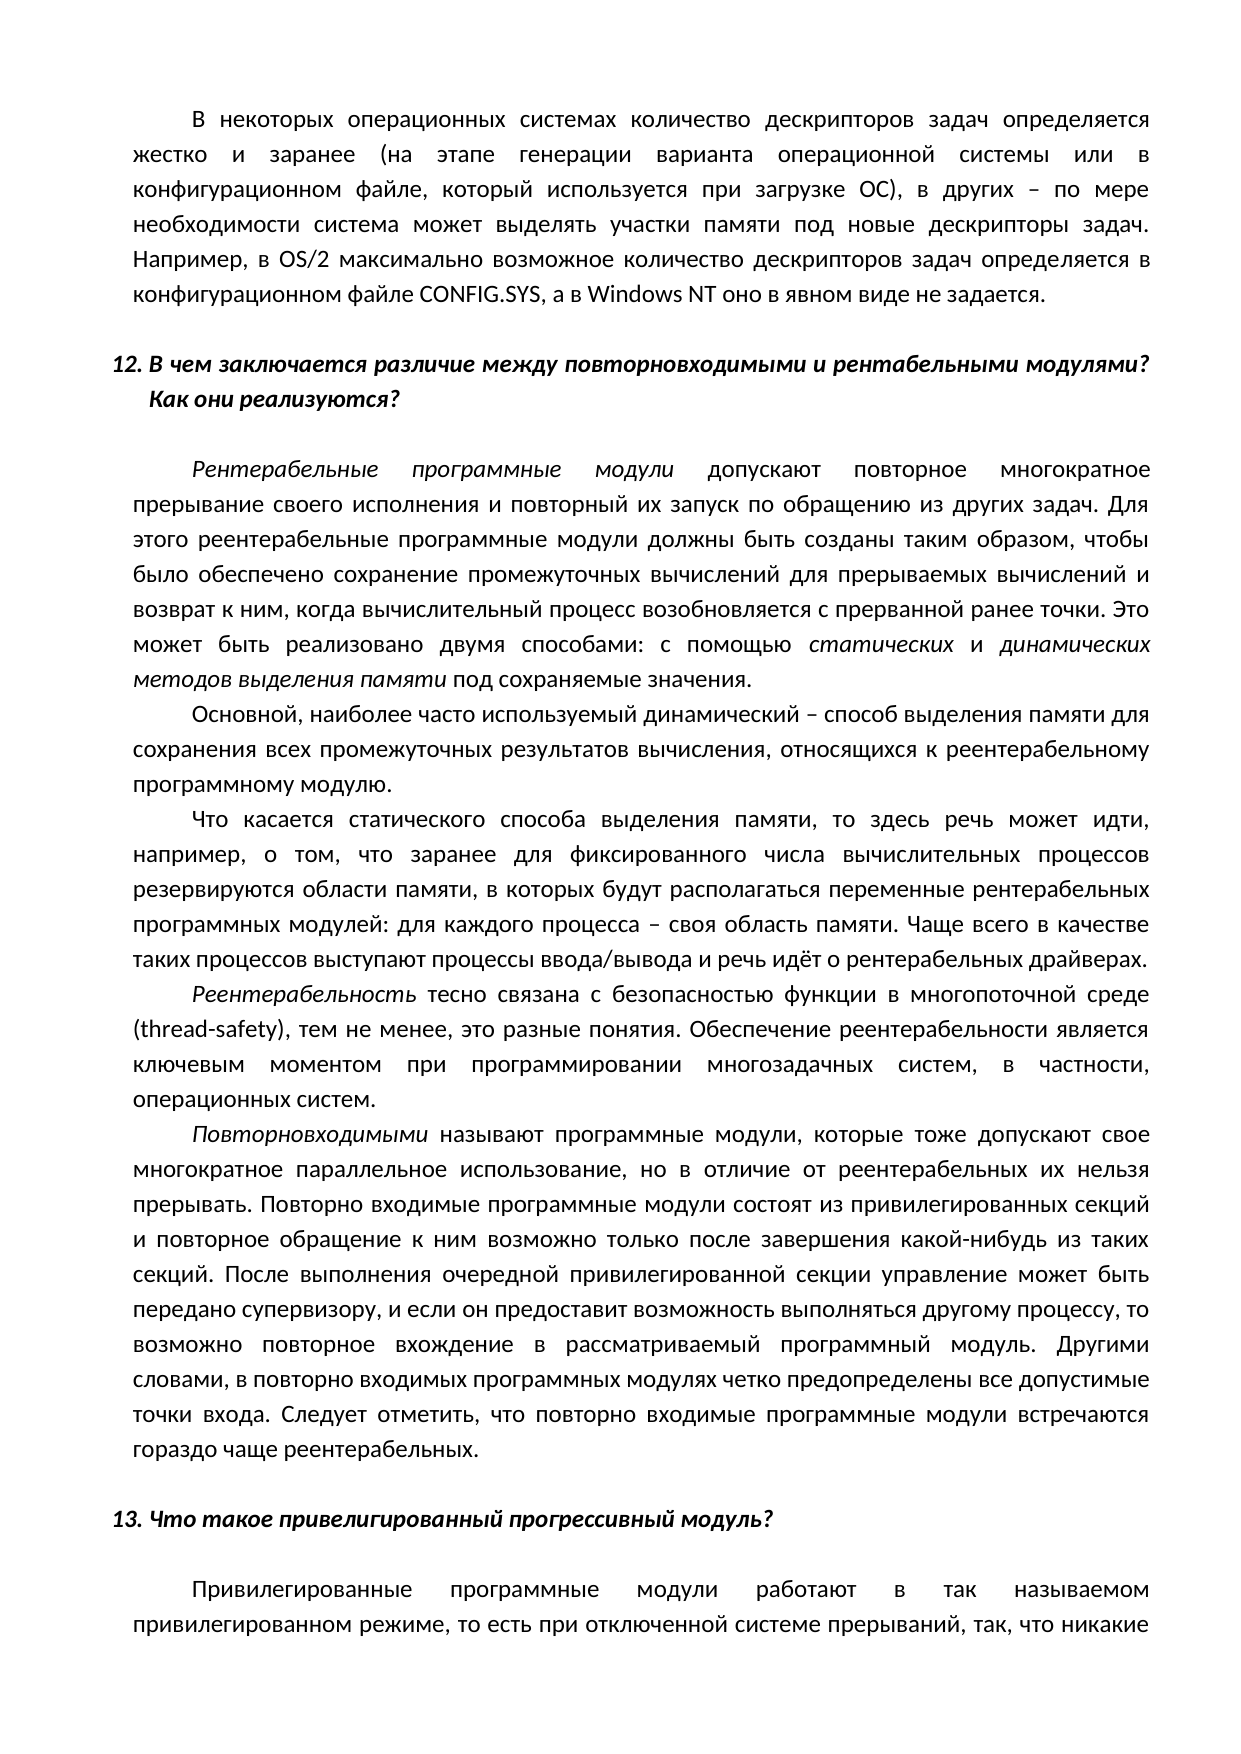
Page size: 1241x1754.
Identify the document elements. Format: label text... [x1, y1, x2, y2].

text Повторновходимыми называют программные модули, которые тоже допускают свое многократное параллельное использование, но в отличие от реентерабельных их нельзя прерывать. Повторно входимые программные модули состоят из привилегированных секций и повторное обращение к ним возможно только после завершения какой-нибудь из таких секций. После выполнения очередной привилегированной секции управление может быть передано супервизору, и если он предоставит возможность выполняться другому процессу, то возможно повторное вхождение в рассматриваемый программный модуль. Другими словами, в повторно входимых программных модулях четко предопределены все допустимые точки входа. Следует отметить, что повторно входимые программные модули встречаются гораздо чаще реентерабельных. [133, 1118, 1151, 1464]
text Привилегированные программные модули работают в так называемом привилегированном режиме, то есть при отключенной системе прерываний, так, что никакие [133, 1573, 1151, 1639]
text Что касается статического способа выделения памяти, то здесь речь может идти, например, о том, что заранее для фиксированного числа вычислительных процессов резервируются области памяти, в которых будут располагаться переменные рентерабельных программных модулей: для каждого процесса – своя область памяти. Чаще всего в качестве таких процессов выступают процессы ввода/вывода и речь идёт о рентерабельных драйверах. [133, 803, 1151, 974]
text В некоторых операционных системах количество дескрипторов задач определяется жест­ко и заранее (на этапе генерации варианта операционной системы или в конфигурационном файле, который используется при загрузке ОС), в других – по мере необходимости система может выделять участки памяти под новые дескрипторы задач. Например, в OS/2 максимально возможное количество дескрипторов задач опреде­ляется в конфигурационном файле CONFIG.SYS, а в Windows NT оно в явном виде не задается. [133, 103, 1151, 309]
text Рентерабельные программные модули допускают повторное многократное прерывание своего исполнения и повторный их запуск по обращению из других задач. Для этого реентерабельные программные модули должны быть созданы таким образом, чтобы было обеспечено сохранение промежуточных вычислений для прерываемых вычислений и возврат к ним, когда вычислительный процесс возобновляется с прерванной ранее точки. Это может быть реализовано двумя способами: с помощью статических и динамических методов выделения памяти под сохраняемые значения. [133, 453, 1151, 694]
list В чем заключается различие между повторновходимыми и рентабельными модулями? Как они реализуются? [111, 348, 1151, 414]
list Что такое привелигированный прогрессивный модуль? [111, 1503, 1151, 1534]
text Основной, наиболее часто используемый динамический – способ выделения памяти для сохранения всех промежуточных результатов вычисления, относящихся к реентерабельному программному модулю. [133, 698, 1151, 799]
text Реентерабельность тесно связана с безопасностью функции в многопоточной среде (thread-safety), тем не менее, это разные понятия. Обеспечение реентерабельности является ключевым моментом при программировании многозадачных систем, в частности, операционных систем. [133, 978, 1151, 1114]
